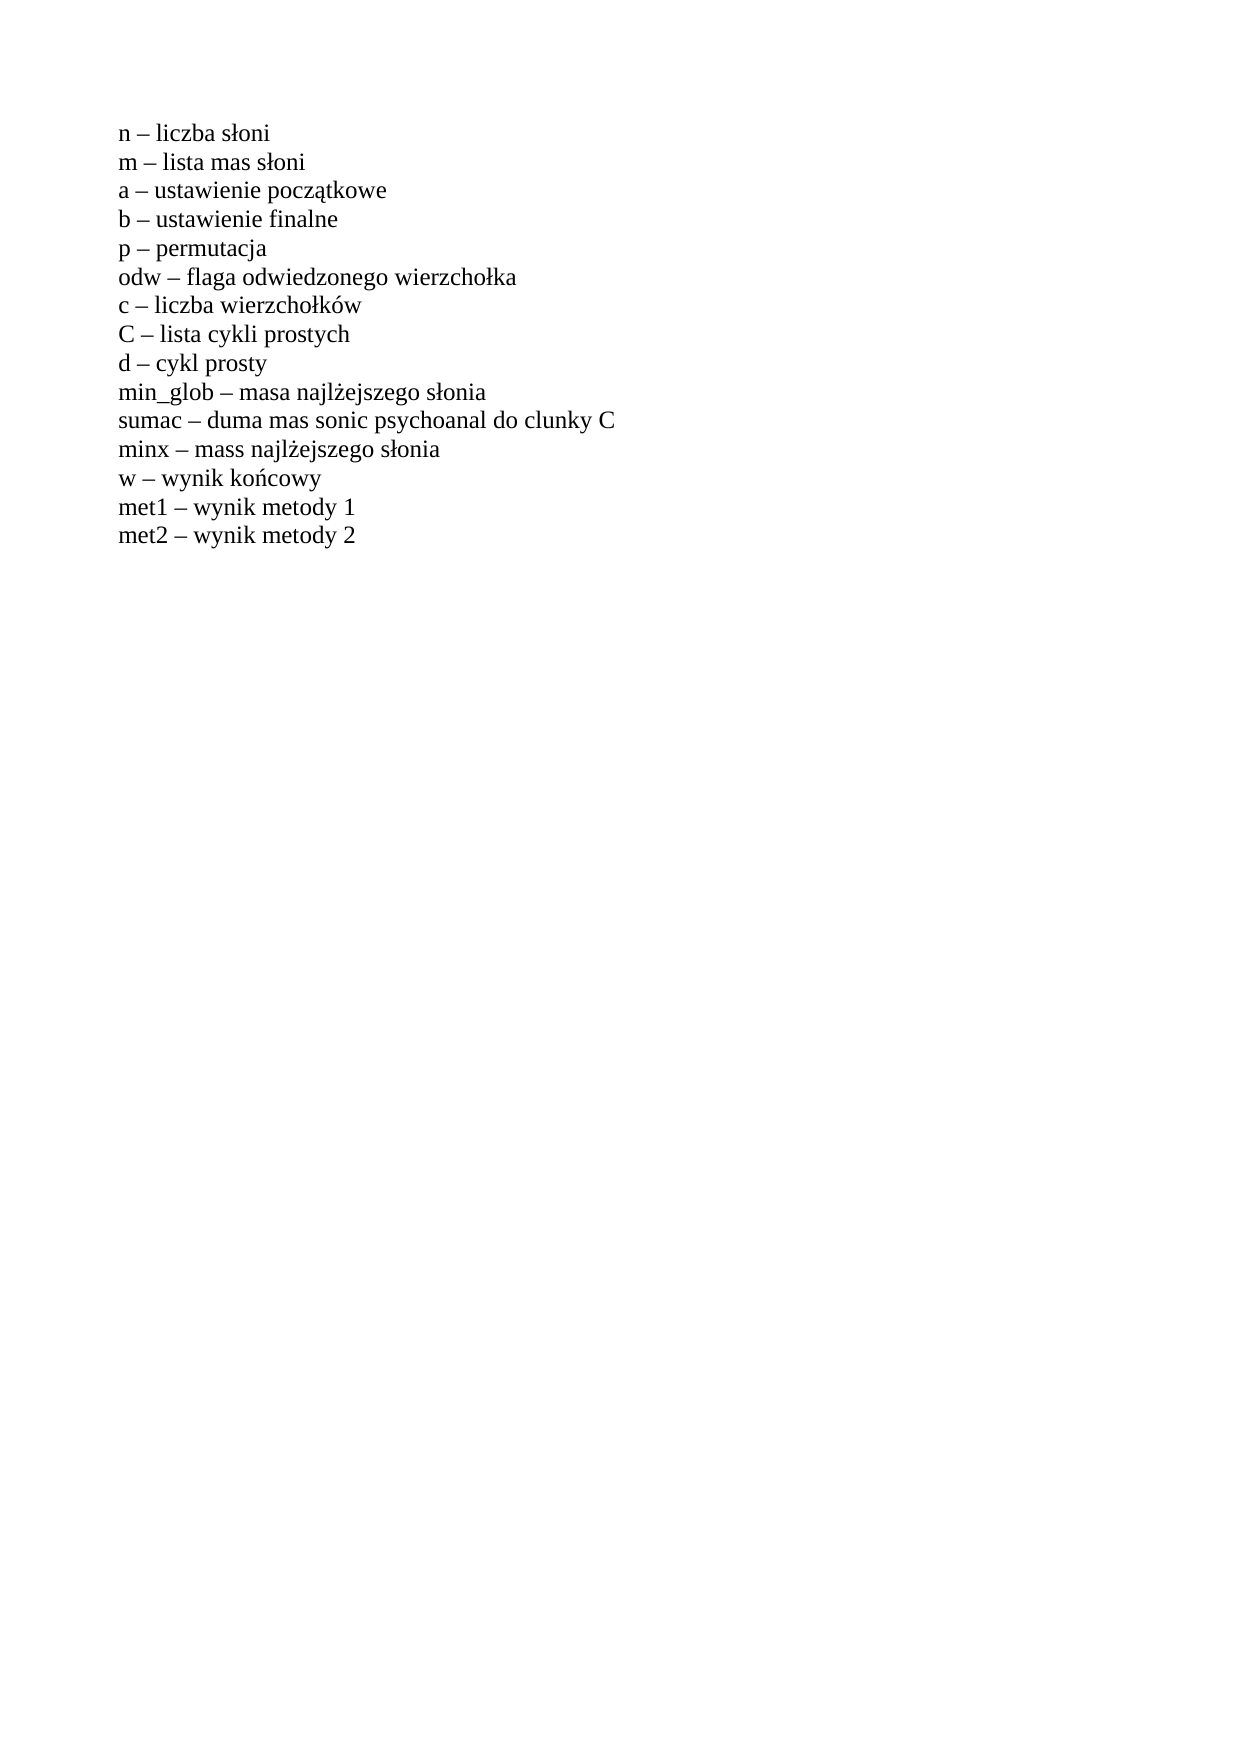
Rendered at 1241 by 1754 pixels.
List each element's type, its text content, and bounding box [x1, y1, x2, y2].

text d – cykl prosty [118, 348, 1122, 377]
text w – wynik końcowy [118, 463, 1122, 492]
text m – lista mas słoni [118, 147, 1122, 176]
text met1 – wynik metody 1 [118, 492, 1122, 521]
text b – ustawienie finalne [118, 204, 1122, 233]
text p – permutacja [118, 233, 1122, 262]
text met2 – wynik metody 2 [118, 521, 1122, 549]
text C – lista cykli prostych [118, 319, 1122, 348]
text n – liczba słoni [118, 118, 1122, 147]
text minx – mass najlżejszego słonia [118, 434, 1122, 463]
text odw – flaga odwiedzonego wierzchołka [118, 262, 1122, 291]
text min_glob – masa najlżejszego słonia [118, 377, 1122, 406]
text sumac – duma mas sonic psychoanal do clunky C [118, 406, 1122, 434]
text a – ustawienie początkowe [118, 176, 1122, 204]
text c – liczba wierzchołków [118, 291, 1122, 319]
